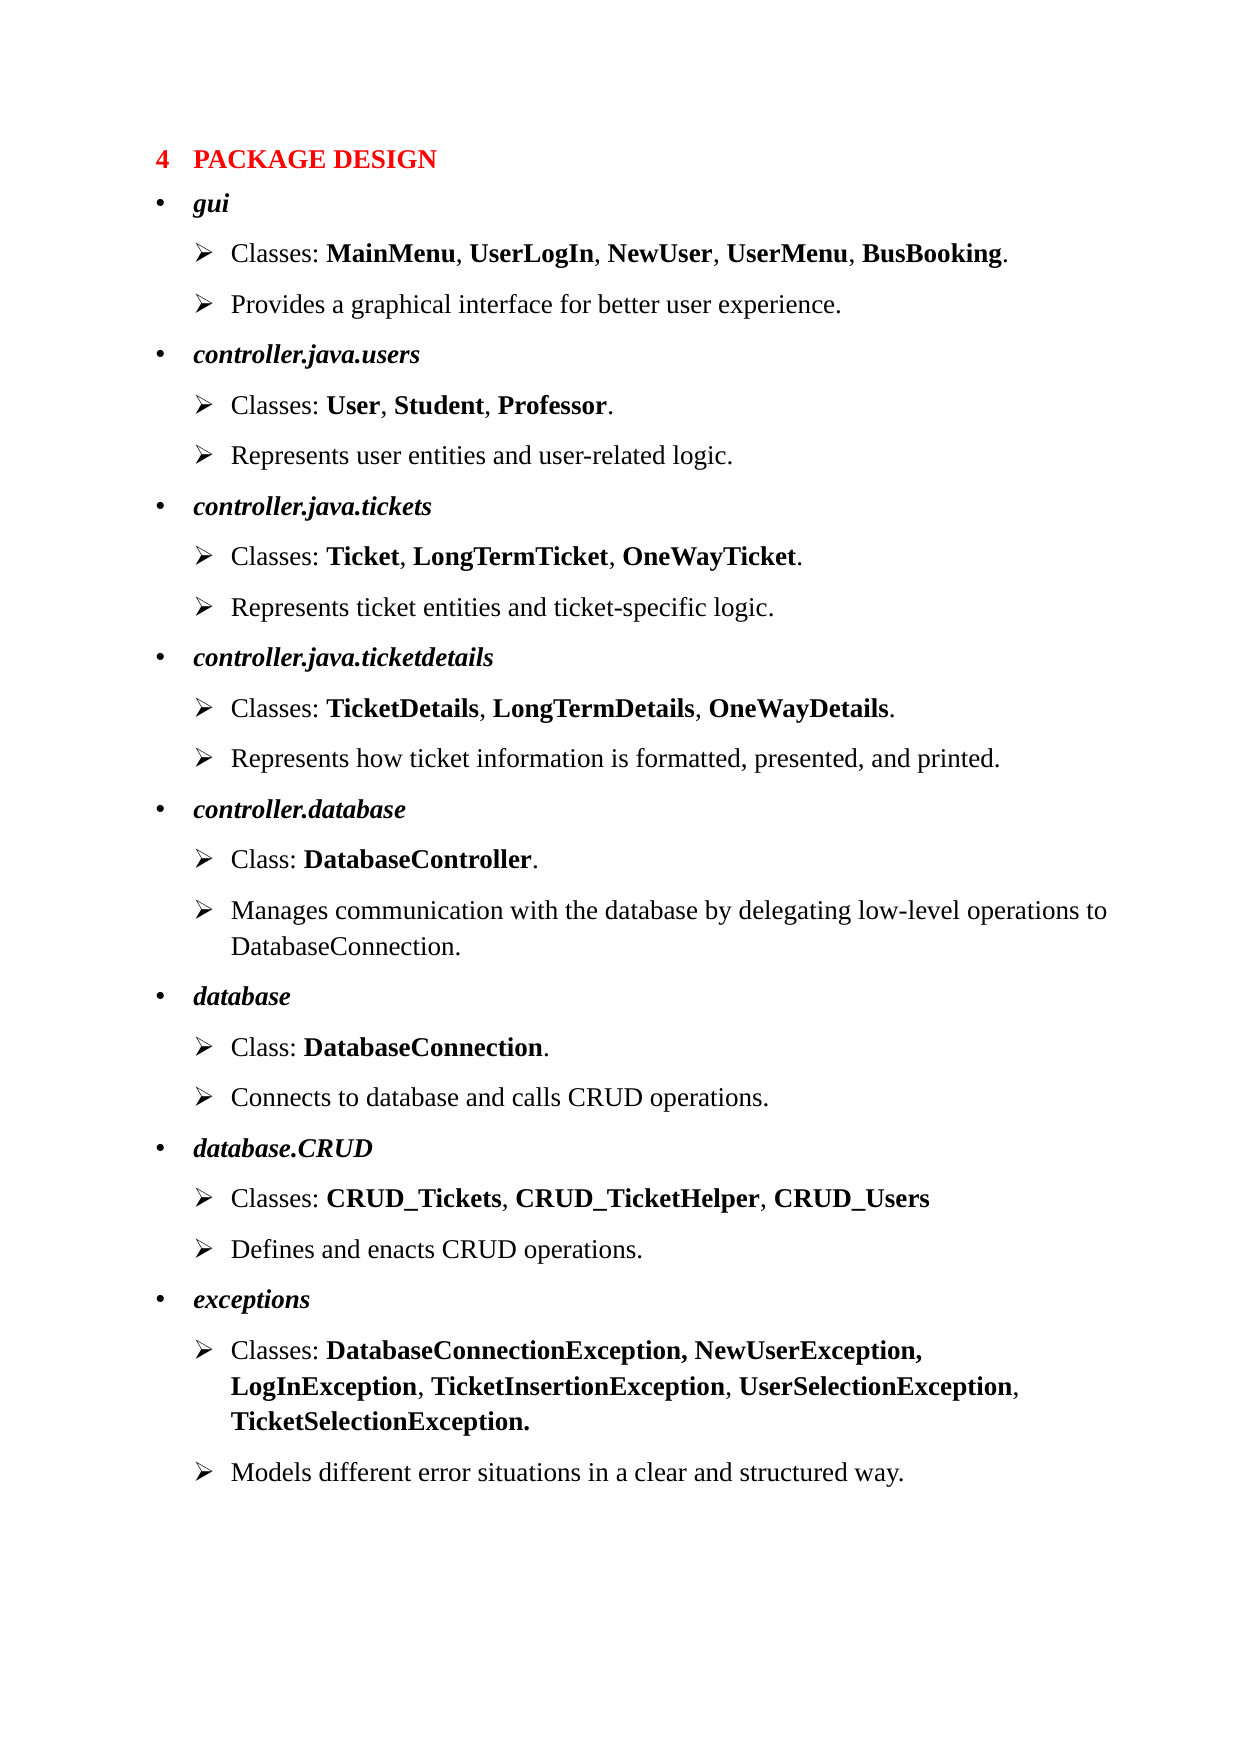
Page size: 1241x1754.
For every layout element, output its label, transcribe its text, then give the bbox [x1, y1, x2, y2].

list Classes: MainMenu, UserLogIn, NewUser, UserMenu, BusBooking. [193, 237, 1122, 268]
list database.CRUD [156, 1132, 1122, 1163]
list database [156, 980, 1122, 1011]
list Class: DatabaseConnection. [193, 1031, 1122, 1062]
list gui [156, 187, 1122, 218]
list Manages communication with the database by delegating low-level operations to DatabaseConnection. [193, 894, 1122, 961]
list controller.database [156, 793, 1122, 824]
list Class: DatabaseController. [193, 843, 1122, 875]
list Represents how ticket information is formatted, presented, and printed. [193, 742, 1122, 774]
list Represents user entities and user-related logic. [193, 439, 1122, 471]
list Classes: CRUD_Tickets, CRUD_TicketHelper, CRUD_Users [193, 1182, 1122, 1213]
list Classes: Ticket, LongTermTicket, OneWayTicket. [193, 540, 1122, 572]
list controller.java.users [156, 338, 1122, 369]
list Connects to database and calls CRUD operations. [193, 1081, 1122, 1112]
list controller.java.ticketdetails [156, 641, 1122, 673]
list Classes: User, Student, Professor. [193, 389, 1122, 420]
list Defines and enacts CRUD operations. [193, 1233, 1122, 1264]
list Represents ticket entities and ticket-specific logic. [193, 591, 1122, 622]
list Classes: DatabaseConnectionException, NewUserException, LogInException, TicketInsertionException, UserSelectionException, TicketSelectionException. [193, 1334, 1122, 1437]
list Models different error situations in a clear and structured way. [193, 1456, 1122, 1487]
subtitle PACKAGE DESIGN [156, 143, 1122, 174]
list exceptions [156, 1283, 1122, 1314]
list Provides a graphical interface for better user experience. [193, 288, 1122, 319]
list Classes: TicketDetails, LongTermDetails, OneWayDetails. [193, 692, 1122, 723]
list controller.java.tickets [156, 490, 1122, 521]
